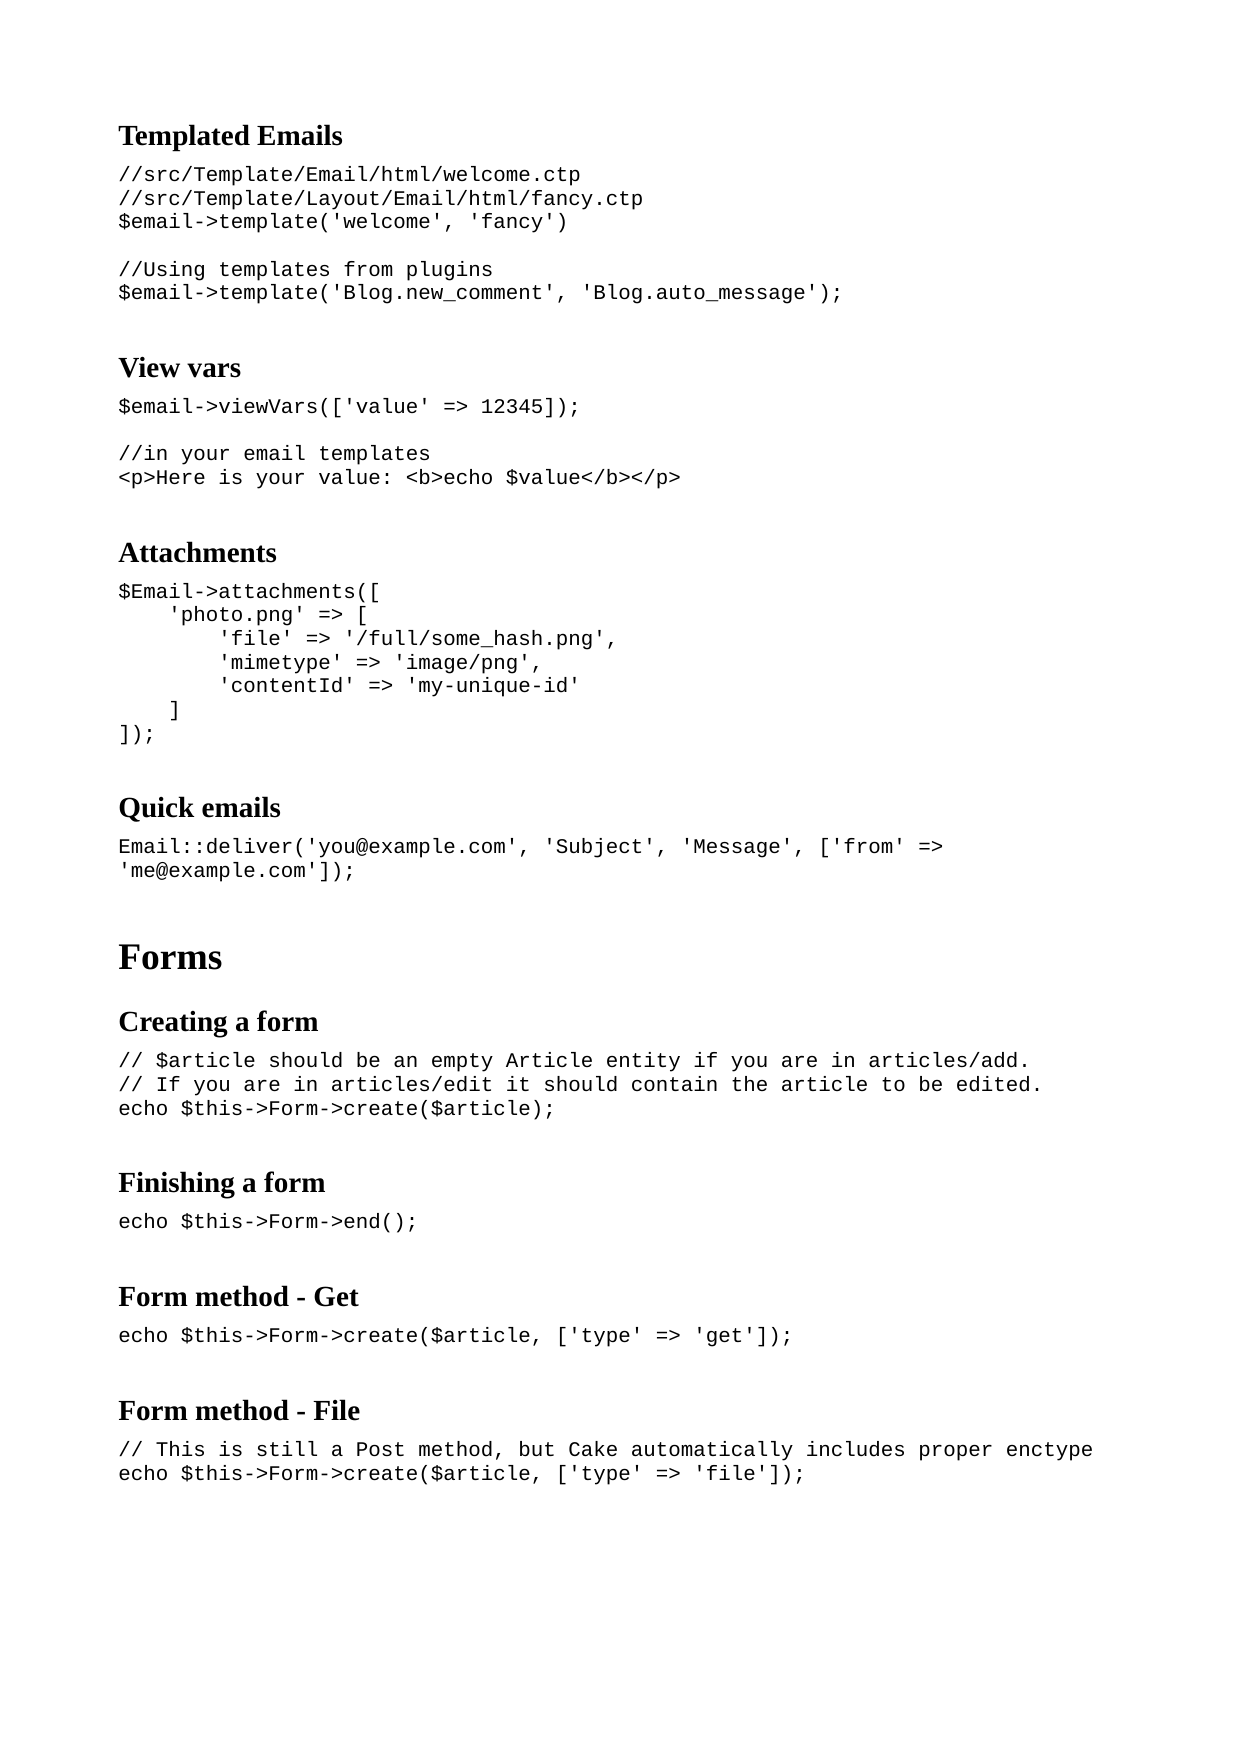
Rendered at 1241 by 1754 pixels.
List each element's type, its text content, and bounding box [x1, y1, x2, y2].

subtitle Finishing a form [118, 1165, 1122, 1199]
text ] [118, 699, 1122, 723]
text <p>Here is your value: <b>echo $value</b></p> [118, 467, 1122, 491]
text //Using templates from plugins [118, 259, 1122, 282]
text // This is still a Post method, but Cake automatically includes proper enctype [118, 1439, 1122, 1462]
text $email->template('welcome', 'fancy') [118, 211, 1122, 235]
text //src/Template/Email/html/welcome.ctp [118, 164, 1122, 188]
subtitle Form method - File [118, 1393, 1122, 1426]
text 'file' => '/full/some_hash.png', [118, 628, 1122, 652]
text $Email->attachments([ [118, 581, 1122, 604]
text //src/Template/Layout/Email/html/fancy.ctp [118, 188, 1122, 211]
text echo $this->Form->create($article, ['type' => 'file']); [118, 1462, 1122, 1486]
text $email->viewVars(['value' => 12345]); [118, 396, 1122, 420]
text Email::deliver('you@example.com', 'Subject', 'Message', ['from' => 'me@example.com']); [118, 836, 1122, 884]
text //in your email templates [118, 443, 1122, 467]
text // $article should be an empty Article entity if you are in articles/add. [118, 1050, 1122, 1074]
text echo $this->Form->end(); [118, 1211, 1122, 1235]
subtitle Form method - Get [118, 1279, 1122, 1313]
subtitle Quick emails [118, 790, 1122, 824]
subtitle Templated Emails [118, 118, 1122, 152]
text ]); [118, 723, 1122, 746]
subtitle View vars [118, 350, 1122, 384]
text // If you are in articles/edit it should contain the article to be edited. [118, 1074, 1122, 1098]
text 'contentId' => 'my-unique-id' [118, 675, 1122, 699]
text 'photo.png' => [ [118, 604, 1122, 628]
text echo $this->Form->create($article); [118, 1098, 1122, 1121]
subtitle Attachments [118, 535, 1122, 568]
text 'mimetype' => 'image/png', [118, 652, 1122, 675]
subtitle Forms [118, 934, 1122, 977]
subtitle Creating a form [118, 1004, 1122, 1038]
text $email->template('Blog.new_comment', 'Blog.auto_message'); [118, 282, 1122, 306]
text echo $this->Form->create($article, ['type' => 'get']); [118, 1325, 1122, 1349]
